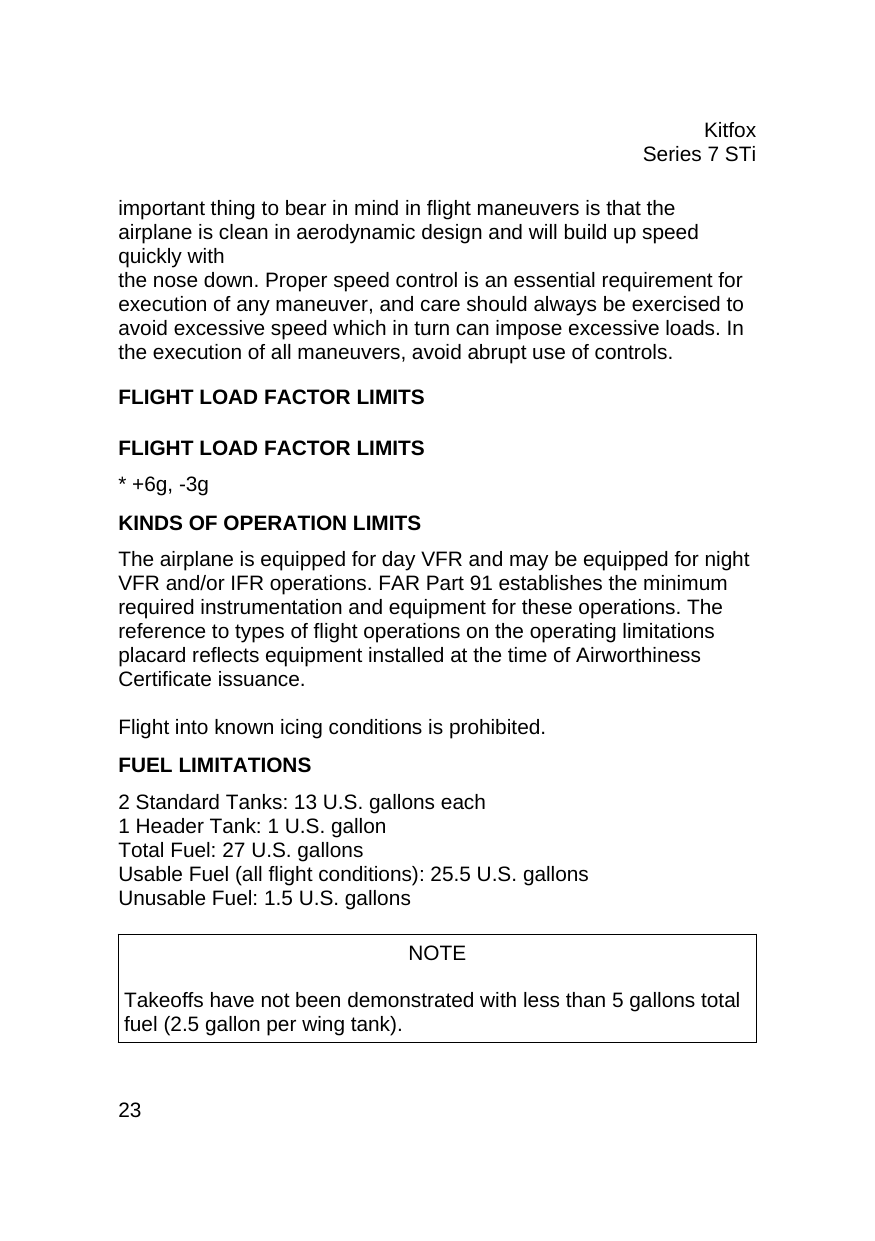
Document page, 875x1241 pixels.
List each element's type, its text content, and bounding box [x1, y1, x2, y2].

text reference to types of flight operations on the operating limitations placard reflects equipment installed at the time of Airworthiness Certificate issuance. [118, 619, 756, 691]
subtitle FLIGHT LOAD FACTOR LIMITS [118, 384, 756, 408]
text the nose down. Proper speed control is an essential requirement for execution of any maneuver, and care should always be exercised to avoid excessive speed which in turn can impose excessive loads. In [118, 268, 756, 340]
subtitle KINDS OF OPERATION LIMITS [118, 511, 756, 534]
text Unusable Fuel: 1.5 U.S. gallons [118, 886, 756, 909]
text The airplane is equipped for day VFR and may be equipped for night VFR and/or IFR operations. FAR Part 91 establishes the minimum required instrumentation and equipment for these operations. The [118, 547, 756, 619]
text the execution of all maneuvers, avoid abrupt use of controls. [118, 340, 756, 364]
text Usable Fuel (all flight conditions): 25.5 U.S. gallons [118, 862, 756, 886]
text * +6g, -3g [118, 472, 756, 496]
text important thing to bear in mind in flight maneuvers is that the airplane is clean in aerodynamic design and will build up speed quickly with [118, 196, 756, 268]
table_header NOTE Takeoffs have not been demonstrated with less than 5 gallons total fuel (2.5 gallon per wing tank). [119, 935, 756, 1042]
text Flight into known icing conditions is prohibited. [118, 715, 756, 739]
text 2 Standard Tanks: 13 U.S. gallons each [118, 790, 756, 814]
subtitle FUEL LIMITATIONS [118, 753, 756, 777]
text Total Fuel: 27 U.S. gallons [118, 838, 756, 862]
subtitle FLIGHT LOAD FACTOR LIMITS [118, 436, 756, 459]
text 1 Header Tank: 1 U.S. gallon [118, 814, 756, 838]
